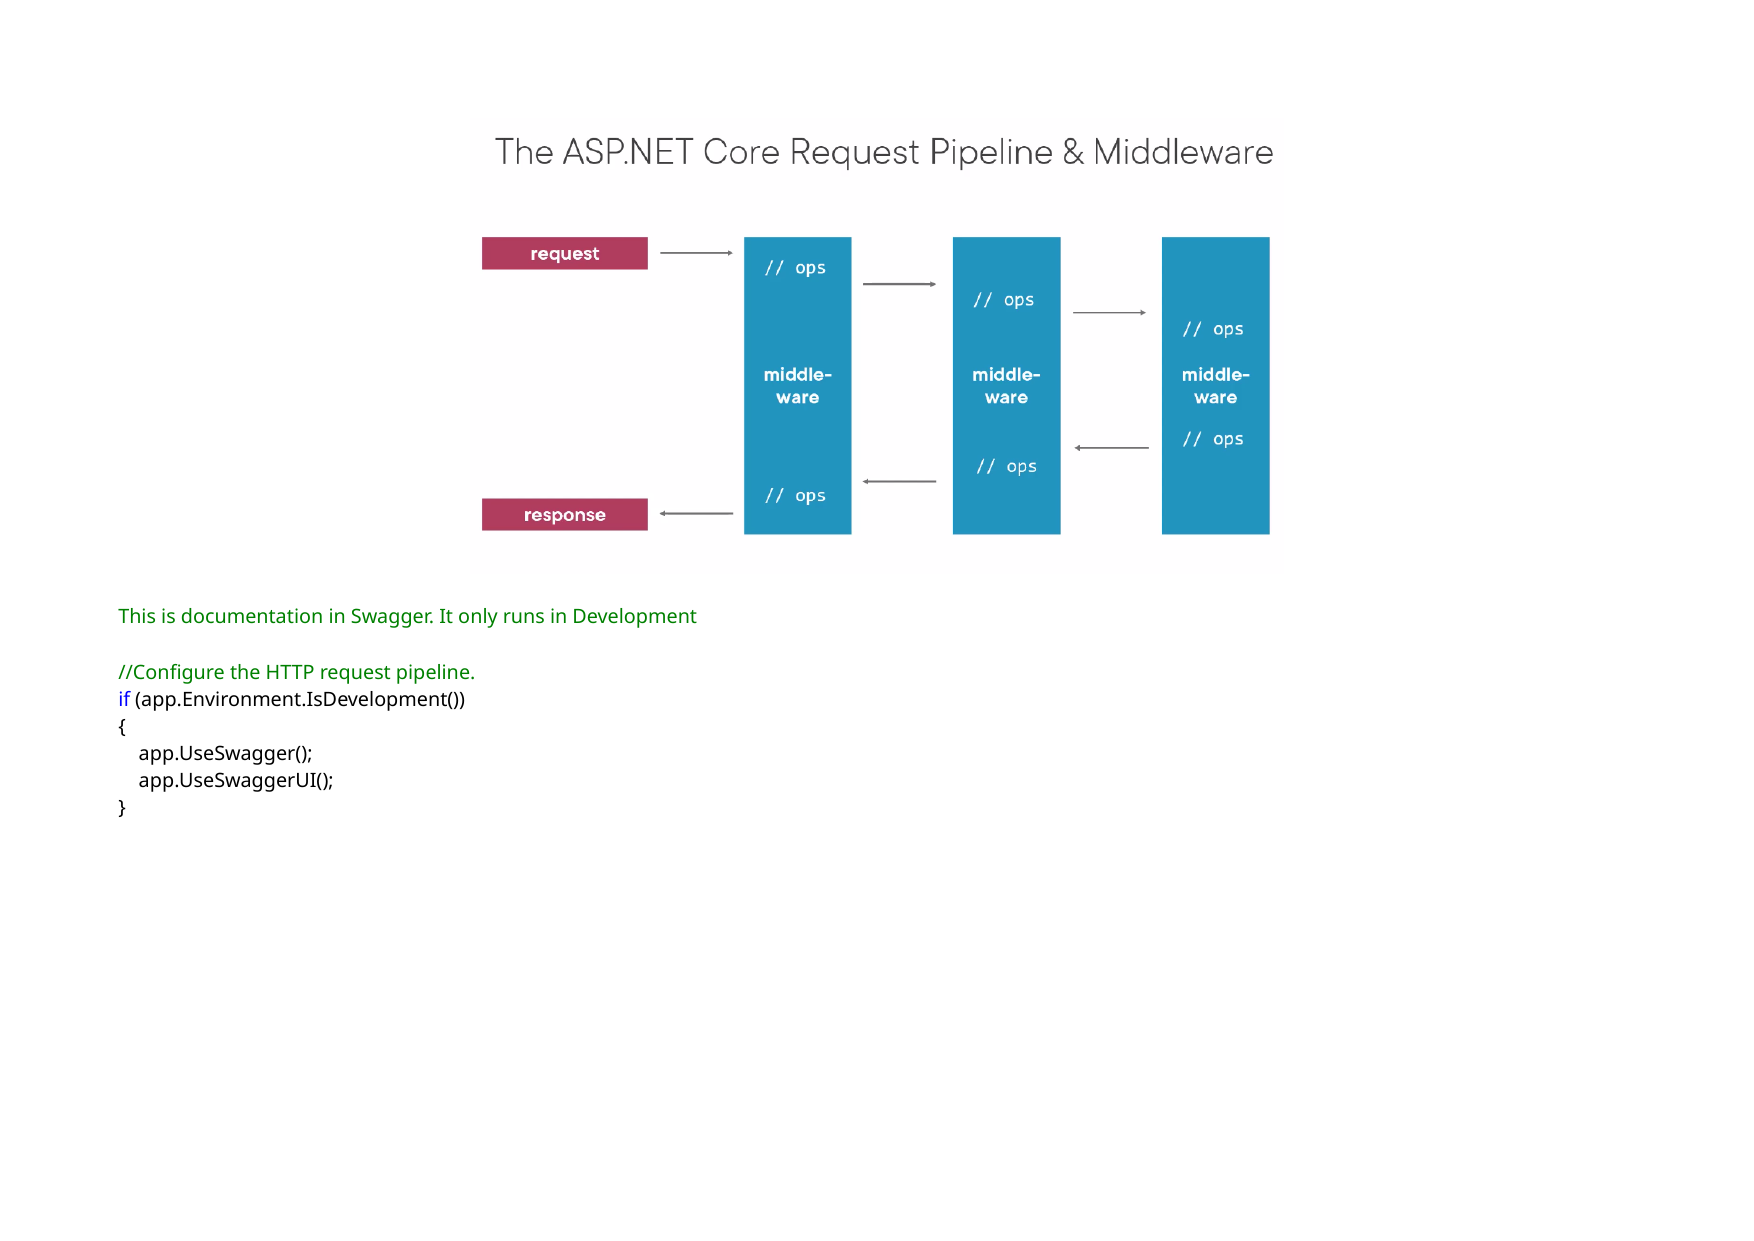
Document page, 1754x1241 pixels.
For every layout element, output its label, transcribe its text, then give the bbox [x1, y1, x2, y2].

text { [118, 712, 1636, 739]
text app.UseSwagger(); [118, 739, 1636, 766]
text //Configure the HTTP request pipeline. [118, 658, 1636, 685]
picture [470, 118, 1284, 574]
text if (app.Environment.IsDevelopment()) [118, 685, 1636, 712]
text This is documentation in Swagger. It only runs in Development [118, 602, 1636, 629]
text app.UseSwaggerUI(); [118, 766, 1636, 793]
text } [118, 793, 1636, 820]
